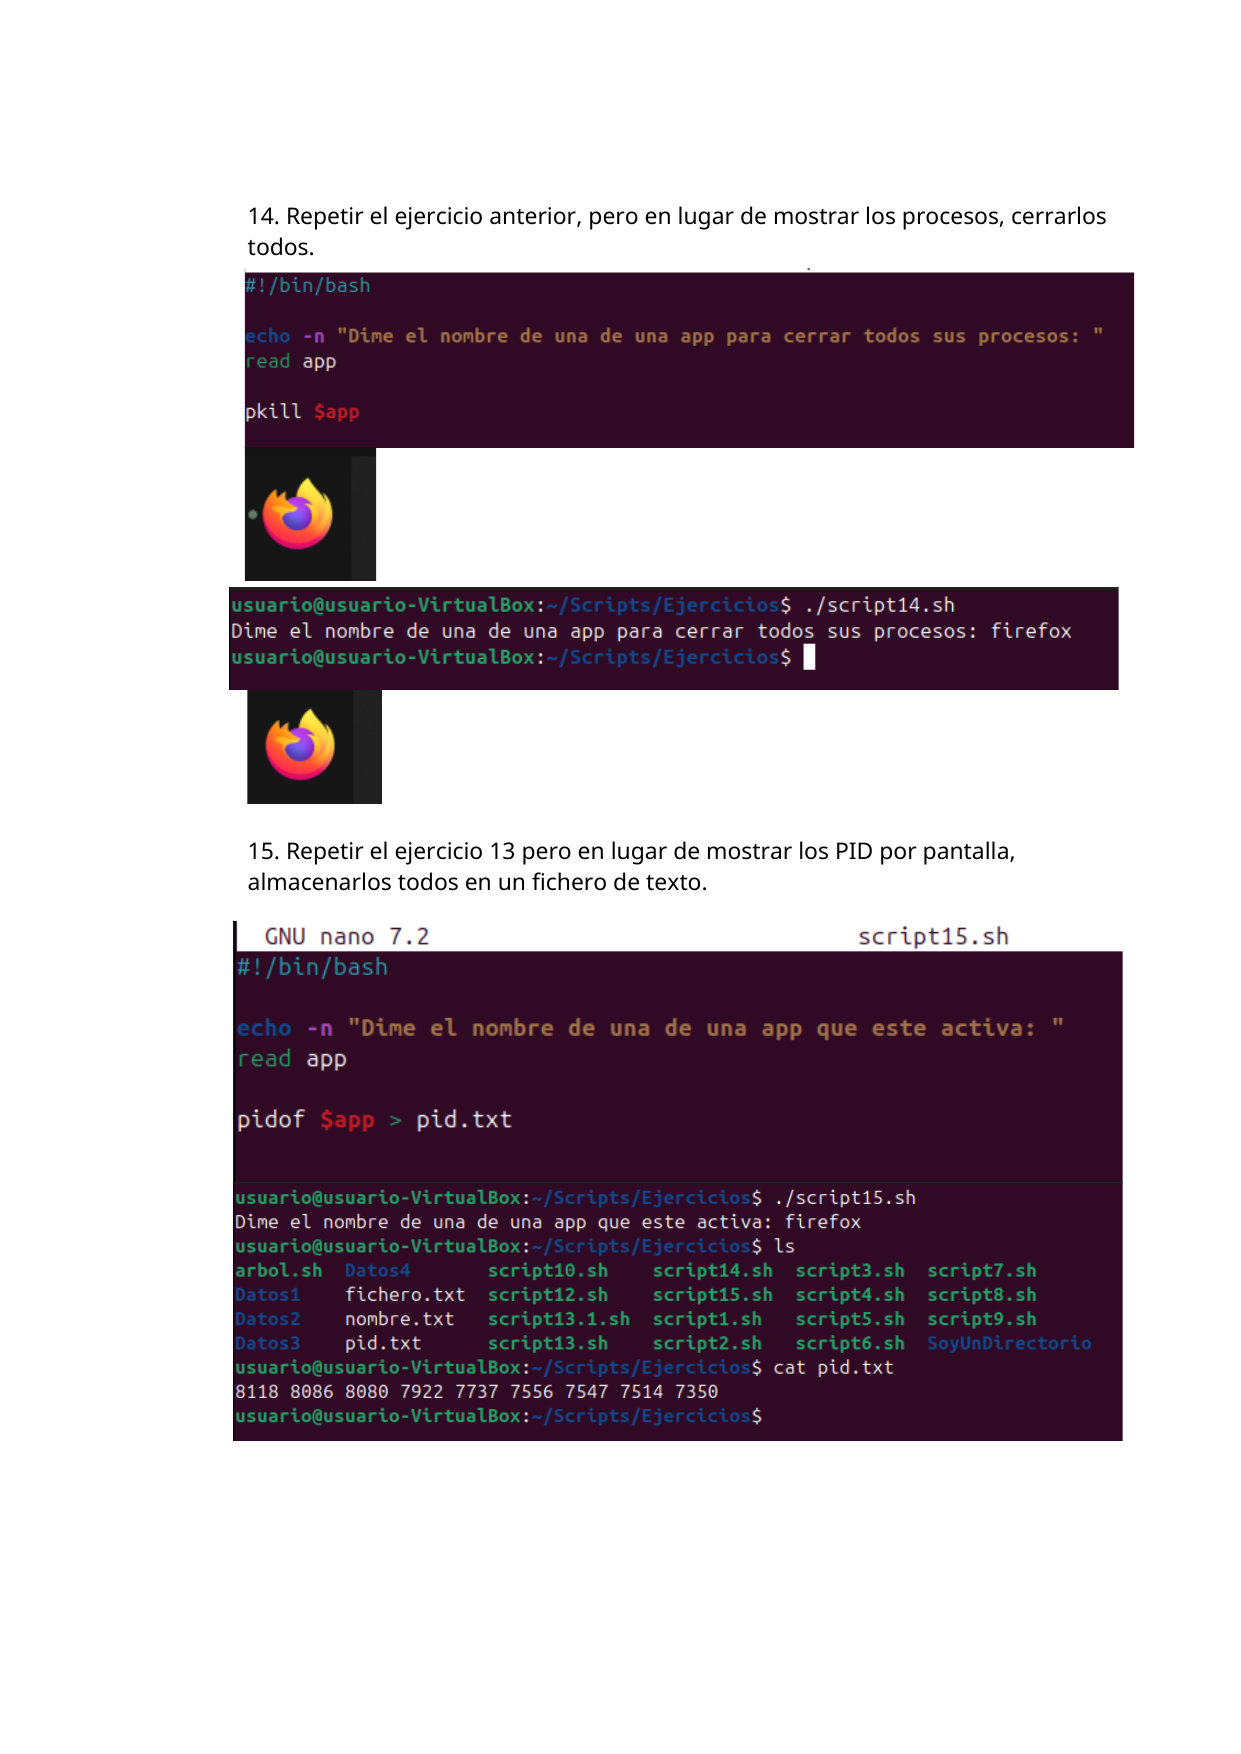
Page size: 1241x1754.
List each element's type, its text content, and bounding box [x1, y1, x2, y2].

text todos. [247, 231, 1137, 262]
picture [233, 921, 1123, 1441]
picture [229, 587, 1119, 804]
text 15. Repetir el ejercicio 13 pero en lugar de mostrar los PID por pantalla, [247, 834, 1137, 866]
picture [244, 268, 1135, 581]
text almacenarlos todos en un fichero de texto. [247, 866, 1137, 897]
text 14. Repetir el ejercicio anterior, pero en lugar de mostrar los procesos, cerrarlos [247, 200, 1137, 231]
